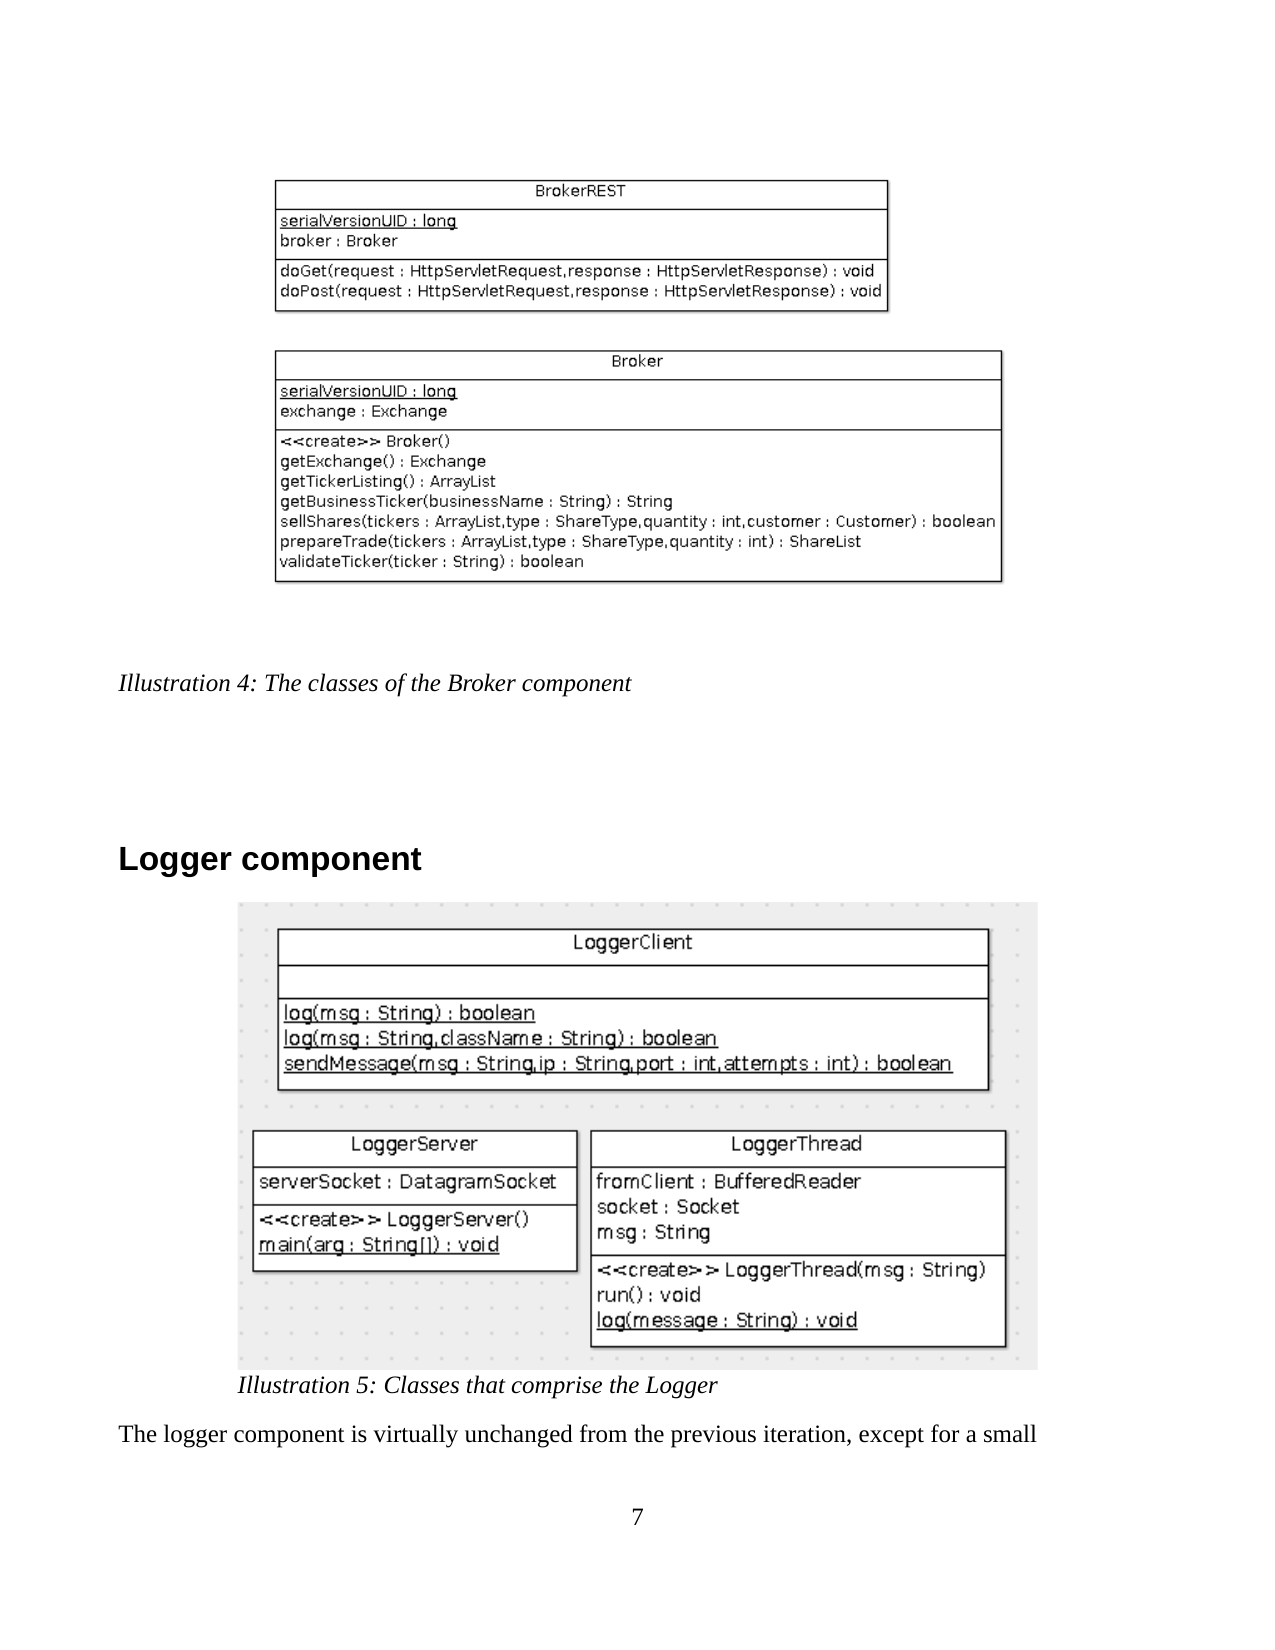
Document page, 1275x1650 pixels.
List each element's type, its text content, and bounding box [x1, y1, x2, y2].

subtitle Logger component [118, 839, 1157, 877]
text Illustration 4: The classes of the Broker component [118, 668, 1157, 697]
text The logger component is virtually unchanged from the previous iteration, except for a small [118, 1419, 1157, 1447]
picture [225, 130, 1050, 631]
text Illustration 5: Classes that comprise the Logger [237, 1370, 1038, 1398]
